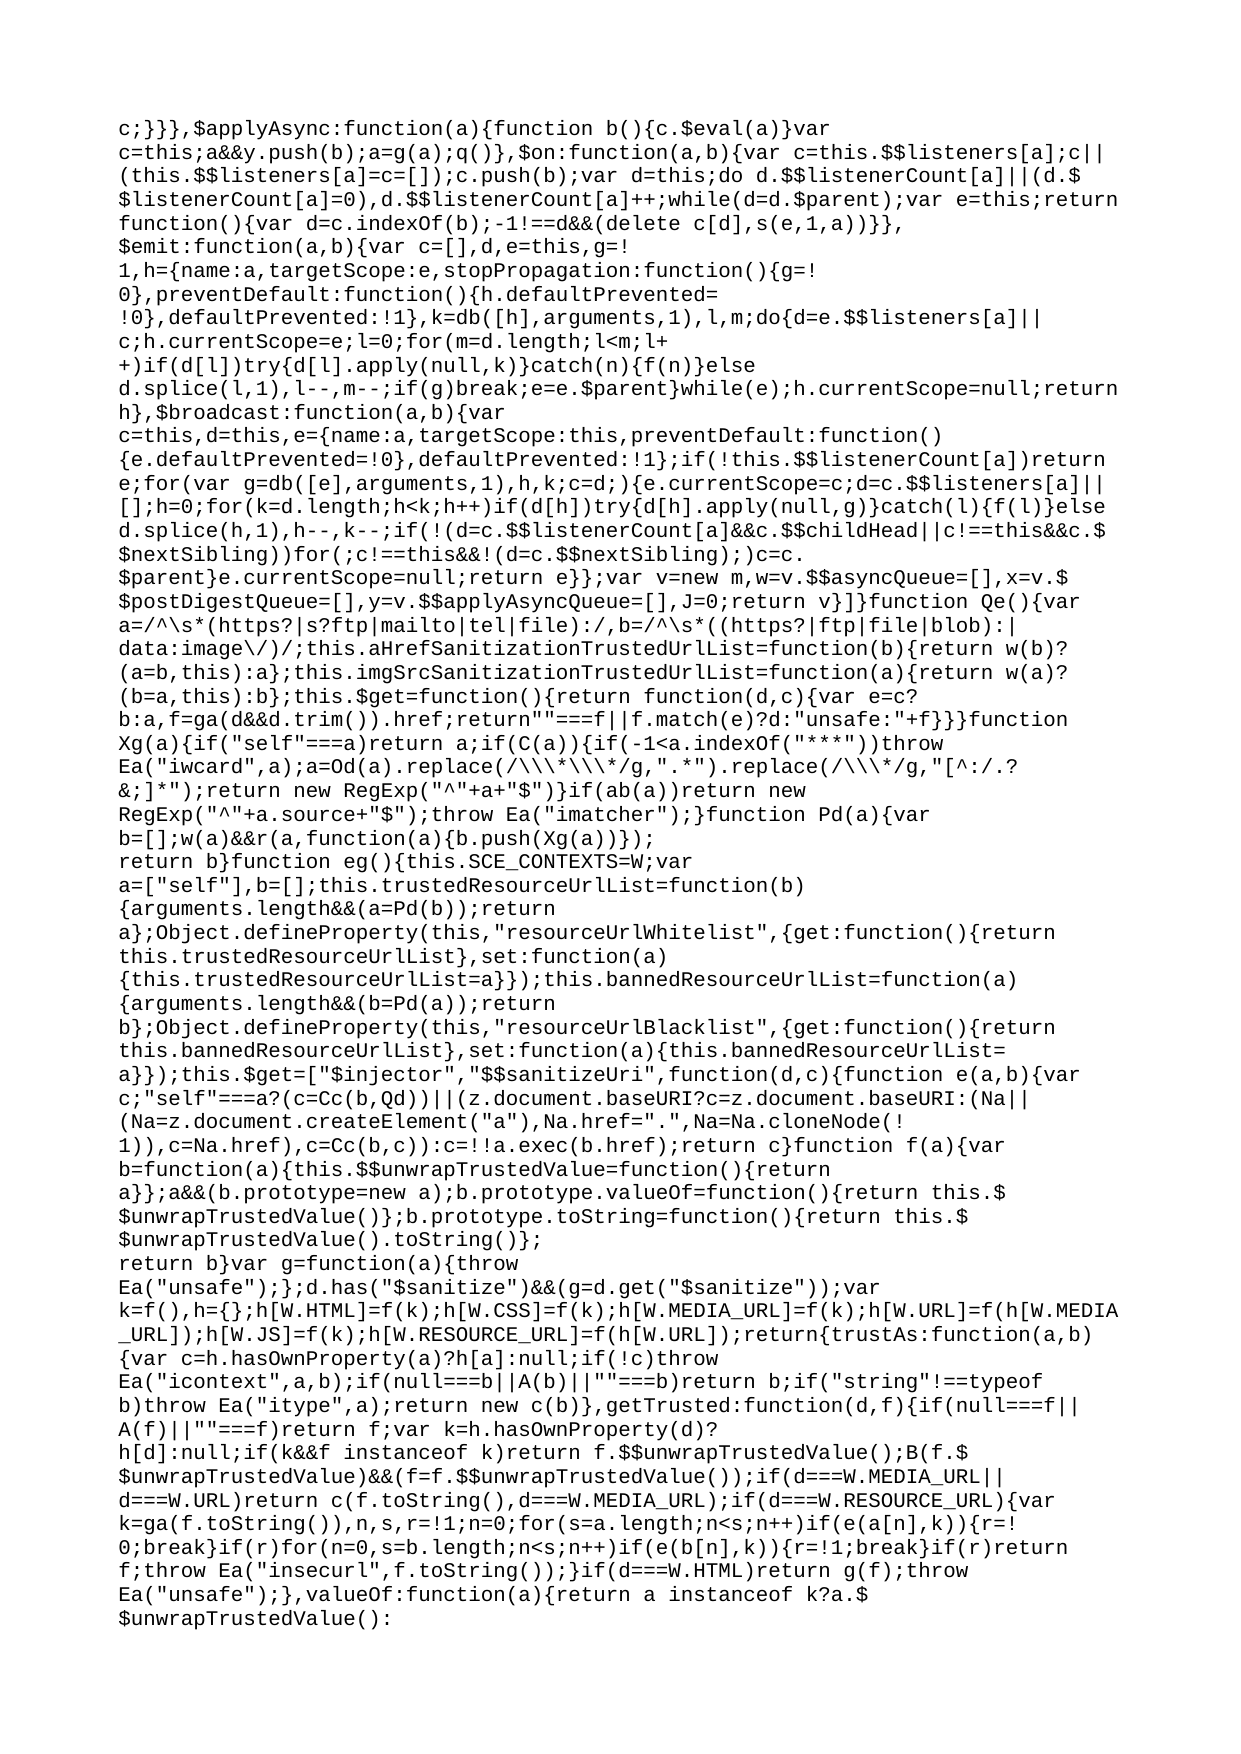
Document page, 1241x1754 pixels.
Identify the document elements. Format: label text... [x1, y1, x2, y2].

text h[d]:null;if(k&&f instanceof k)return f.$$unwrapTrustedValue();B(f.$$unwrapTrustedValue)&&(f=f.$$unwrapTrustedValue());if(d===W.MEDIA_URL||d===W.URL)return c(f.toString(),d===W.MEDIA_URL);if(d===W.RESOURCE_URL){var k=ga(f.toString()),n,s,r=!1;n=0;for(s=a.length;n<s;n++)if(e(a[n],k)){r=!0;break}if(r)for(n=0,s=b.length;n<s;n++)if(e(b[n],k)){r=!1;break}if(r)return f;throw Ea("insecurl",f.toString());}if(d===W.HTML)return g(f);throw Ea("unsafe");},valueOf:function(a){return a instanceof k?a.$$unwrapTrustedValue(): [118, 1442, 1122, 1631]
text return b}function eg(){this.SCE_CONTEXTS=W;var a=["self"],b=[];this.trustedResourceUrlList=function(b){arguments.length&&(a=Pd(b));return a};Object.defineProperty(this,"resourceUrlWhitelist",{get:function(){return this.trustedResourceUrlList},set:function(a){this.trustedResourceUrlList=a}});this.bannedResourceUrlList=function(a){arguments.length&&(b=Pd(a));return b};Object.defineProperty(this,"resourceUrlBlacklist",{get:function(){return this.bannedResourceUrlList},set:function(a){this.bannedResourceUrlList= [118, 851, 1122, 1064]
text a}});this.$get=["$injector","$$sanitizeUri",function(d,c){function e(a,b){var c;"self"===a?(c=Cc(b,Qd))||(z.document.baseURI?c=z.document.baseURI:(Na||(Na=z.document.createElement("a"),Na.href=".",Na=Na.cloneNode(!1)),c=Na.href),c=Cc(b,c)):c=!!a.exec(b.href);return c}function f(a){var b=function(a){this.$$unwrapTrustedValue=function(){return a}};a&&(b.prototype=new a);b.prototype.valueOf=function(){return this.$$unwrapTrustedValue()};b.prototype.toString=function(){return this.$$unwrapTrustedValue().toString()}; [118, 1064, 1122, 1253]
text [];h=0;for(k=d.length;h<k;h++)if(d[h])try{d[h].apply(null,g)}catch(l){f(l)}else d.splice(h,1),h--,k--;if(!(d=c.$$listenerCount[a]&&c.$$childHead||c!==this&&c.$$nextSibling))for(;c!==this&&!(d=c.$$nextSibling);)c=c.$parent}e.currentScope=null;return e}};var v=new m,w=v.$$asyncQueue=[],x=v.$$postDigestQueue=[],y=v.$$applyAsyncQueue=[],J=0;return v}]}function Qe(){var a=/^\s*(https?|s?ftp|mailto|tel|file):/,b=/^\s*((https?|ftp|file|blob):|data:image\/)/;this.aHrefSanitizationTrustedUrlList=function(b){return w(b)? [118, 496, 1122, 662]
text (a=b,this):a};this.imgSrcSanitizationTrustedUrlList=function(a){return w(a)?(b=a,this):b};this.$get=function(){return function(d,c){var e=c?b:a,f=ga(d&&d.trim()).href;return""===f||f.match(e)?d:"unsafe:"+f}}}function Xg(a){if("self"===a)return a;if(C(a)){if(-1<a.indexOf("***"))throw Ea("iwcard",a);a=Od(a).replace(/\\\*\\\*/g,".*").replace(/\\\*/g,"[^:/.?&;]*");return new RegExp("^"+a+"$")}if(ab(a))return new RegExp("^"+a.source+"$");throw Ea("imatcher");}function Pd(a){var b=[];w(a)&&r(a,function(a){b.push(Xg(a))}); [118, 662, 1122, 851]
text return b}var g=function(a){throw Ea("unsafe");};d.has("$sanitize")&&(g=d.get("$sanitize"));var k=f(),h={};h[W.HTML]=f(k);h[W.CSS]=f(k);h[W.MEDIA_URL]=f(k);h[W.URL]=f(h[W.MEDIA_URL]);h[W.JS]=f(k);h[W.RESOURCE_URL]=f(h[W.URL]);return{trustAs:function(a,b){var c=h.hasOwnProperty(a)?h[a]:null;if(!c)throw Ea("icontext",a,b);if(null===b||A(b)||""===b)return b;if("string"!==typeof b)throw Ea("itype",a);return new c(b)},getTrusted:function(d,f){if(null===f||A(f)||""===f)return f;var k=h.hasOwnProperty(d)? [118, 1253, 1122, 1442]
text c;}}},$applyAsync:function(a){function b(){c.$eval(a)}var c=this;a&&y.push(b);a=g(a);q()},$on:function(a,b){var c=this.$$listeners[a];c||(this.$$listeners[a]=c=[]);c.push(b);var d=this;do d.$$listenerCount[a]||(d.$$listenerCount[a]=0),d.$$listenerCount[a]++;while(d=d.$parent);var e=this;return function(){var d=c.indexOf(b);-1!==d&&(delete c[d],s(e,1,a))}},$emit:function(a,b){var c=[],d,e=this,g=!1,h={name:a,targetScope:e,stopPropagation:function(){g=!0},preventDefault:function(){h.defaultPrevented= [118, 118, 1122, 307]
text !0},defaultPrevented:!1},k=db([h],arguments,1),l,m;do{d=e.$$listeners[a]||c;h.currentScope=e;l=0;for(m=d.length;l<m;l++)if(d[l])try{d[l].apply(null,k)}catch(n){f(n)}else d.splice(l,1),l--,m--;if(g)break;e=e.$parent}while(e);h.currentScope=null;return h},$broadcast:function(a,b){var c=this,d=this,e={name:a,targetScope:this,preventDefault:function(){e.defaultPrevented=!0},defaultPrevented:!1};if(!this.$$listenerCount[a])return e;for(var g=db([e],arguments,1),h,k;c=d;){e.currentScope=c;d=c.$$listeners[a]|| [118, 307, 1122, 496]
